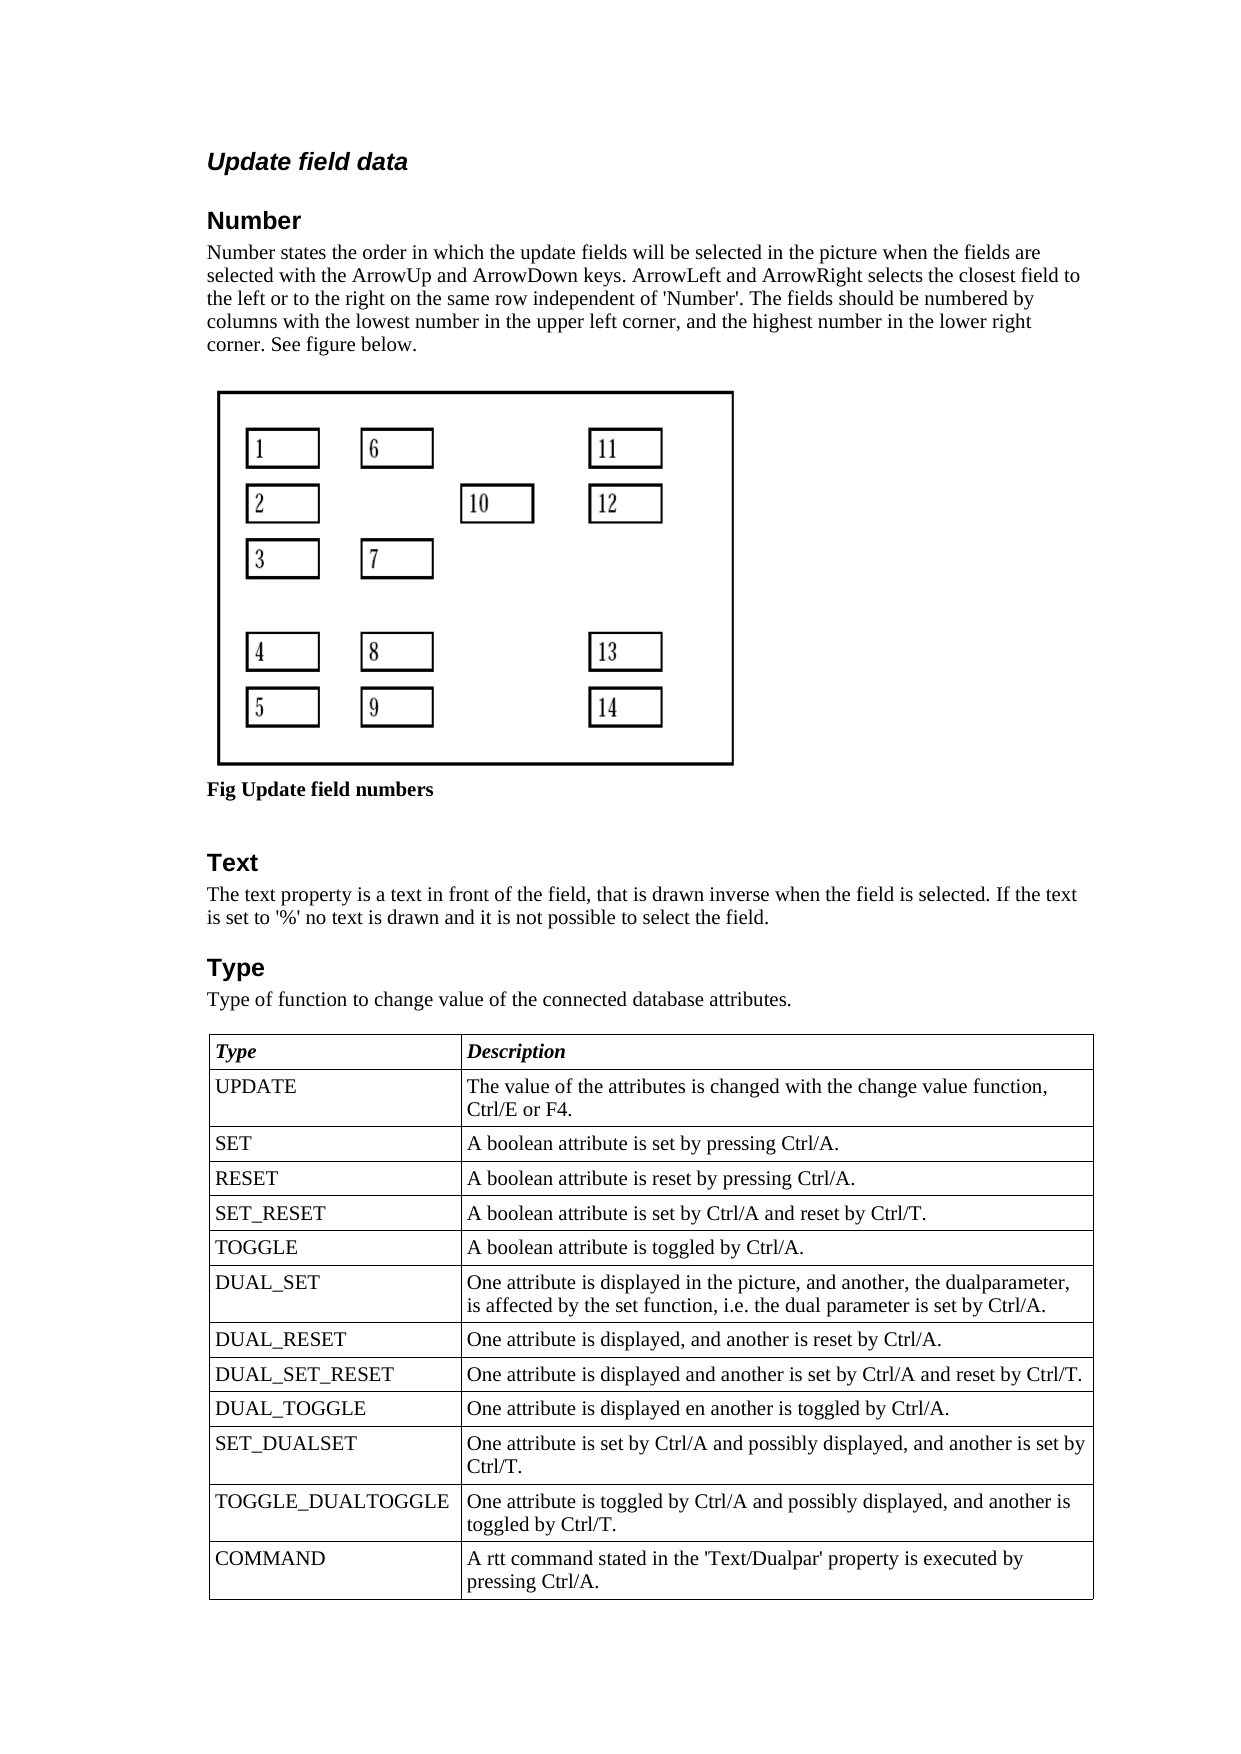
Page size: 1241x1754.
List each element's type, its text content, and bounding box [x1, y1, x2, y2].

subtitle Update field data [207, 148, 1092, 176]
table_cell One attribute is set by Ctrl/A and possibly displayed, and another is set by Ctrl/T. [462, 1427, 1093, 1484]
text Fig Update field numbers [207, 356, 1092, 801]
table_cell DUAL_SET_RESET [210, 1358, 461, 1391]
table_cell A boolean attribute is set by pressing Ctrl/A. [462, 1127, 1093, 1161]
table_cell One attribute is displayed in the picture, and another, the dualparameter, is affected by the set function, i.e. the dual parameter is set by Ctrl/A. [462, 1266, 1093, 1322]
table_cell DUAL_RESET [210, 1323, 461, 1357]
table_cell The value of the attributes is changed with the change value function, Ctrl/E or F4. [462, 1070, 1093, 1126]
table_cell SET [210, 1127, 461, 1161]
table_cell SET_RESET [210, 1196, 461, 1230]
table_cell A boolean attribute is set by Ctrl/A and reset by Ctrl/T. [462, 1196, 1093, 1230]
subtitle Text [207, 848, 1092, 877]
table_cell TOGGLE_DUALTOGGLE [210, 1485, 461, 1541]
text Number states the order in which the update fields will be selected in the picture when the fields are selected with the ArrowUp and ArrowDown keys. ArrowLeft and ArrowRight selects the closest field to the left or to the right on the same row independent of 'Number'. The fields should be numbered by columns with the lowest number in the upper left corner, and the highest number in the lower right corner. See figure below. [207, 241, 1092, 356]
table_cell A rtt command stated in the 'Text/Dualpar' property is executed by pressing Ctrl/A. [462, 1542, 1093, 1599]
table_cell UPDATE [210, 1070, 461, 1126]
subtitle Number [207, 207, 1092, 235]
text The text property is a text in front of the field, that is drawn inverse when the field is selected. If the text is set to '%' no text is drawn and it is not possible to select the field. [207, 883, 1092, 929]
table_cell One attribute is toggled by Ctrl/A and possibly displayed, and another is toggled by Ctrl/T. [462, 1485, 1093, 1541]
text Type of function to change value of the connected database attributes. [207, 988, 1092, 1011]
table_cell SET_DUALSET [210, 1427, 461, 1484]
table_header Description [462, 1035, 1093, 1069]
table_cell TOGGLE [210, 1231, 461, 1265]
table_cell One attribute is displayed and another is set by Ctrl/A and reset by Ctrl/T. [462, 1358, 1093, 1391]
table_header Type [210, 1035, 461, 1069]
table_cell DUAL_TOGGLE [210, 1392, 461, 1426]
table_cell DUAL_SET [210, 1266, 461, 1322]
subtitle Type [207, 954, 1092, 982]
table_cell RESET [210, 1162, 461, 1195]
table_cell A boolean attribute is reset by pressing Ctrl/A. [462, 1162, 1093, 1195]
table_cell One attribute is displayed, and another is reset by Ctrl/A. [462, 1323, 1093, 1357]
table_cell One attribute is displayed en another is toggled by Ctrl/A. [462, 1392, 1093, 1426]
table_cell A boolean attribute is toggled by Ctrl/A. [462, 1231, 1093, 1265]
table_cell COMMAND [210, 1542, 461, 1599]
picture [207, 373, 745, 778]
